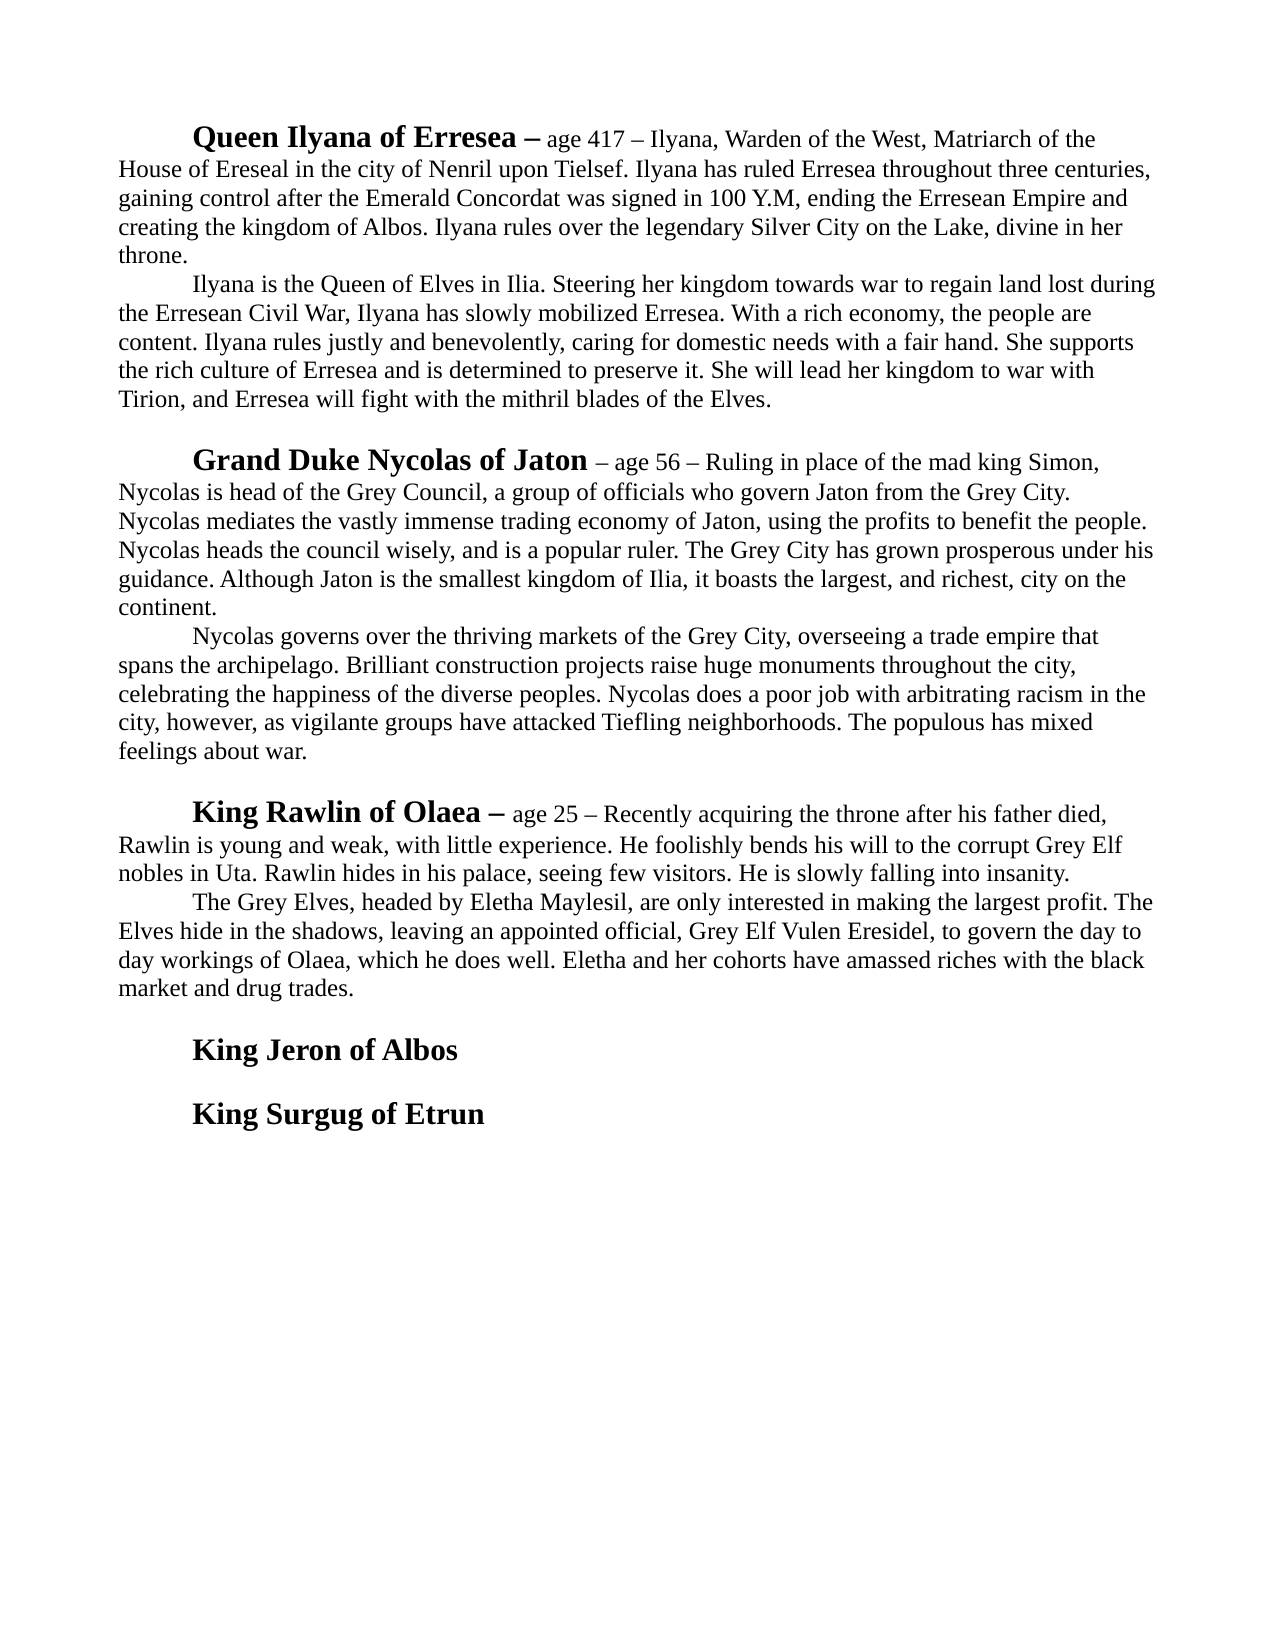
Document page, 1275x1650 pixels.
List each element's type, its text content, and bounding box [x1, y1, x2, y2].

text The Grey Elves, headed by Eletha Maylesil, are only interested in making the largest profit. The Elves hide in the shadows, leaving an appointed official, Grey Elf Vulen Eresidel, to govern the day to day workings of Olaea, which he does well. Eletha and her cohorts have amassed riches with the black market and drug trades. [118, 887, 1157, 1002]
text Grand Duke Nycolas of Jaton – age 56 – Ruling in place of the mad king Simon, Nycolas is head of the Grey Council, a group of officials who govern Jaton from the Grey City. Nycolas mediates the vastly immense trading economy of Jaton, using the profits to benefit the people. [118, 442, 1157, 535]
text Ilyana is the Queen of Elves in Ilia. Steering her kingdom towards war to regain land lost during the Erresean Civil War, Ilyana has slowly mobilized Erresea. With a rich economy, the people are content. Ilyana rules justly and benevolently, caring for domestic needs with a fair hand. She supports the rich culture of Erresea and is determined to preserve it. She will lead her kingdom to war with Tirion, and Erresea will fight with the mithril blades of the Elves. [118, 269, 1157, 413]
text King Rawlin of Olaea – age 25 – Recently acquiring the throne after his father died, Rawlin is young and weak, with little experience. He foolishly bends his will to the corrupt Grey Elf nobles in Uta. Rawlin hides in his palace, seeing few visitors. He is slowly falling into insanity. [118, 794, 1157, 887]
text Queen Ilyana of Erresea – age 417 – Ilyana, Warden of the West, Matriarch of the House of Ereseal in the city of Nenril upon Tielsef. Ilyana has ruled Erresea throughout three centuries, gaining control after the Emerald Concordat was signed in 100 Y.M, ending the Erresean Empire and creating the kingdom of Albos. Ilyana rules over the legendary Silver City on the Lake, divine in her throne. [118, 118, 1157, 269]
text Nycolas heads the council wisely, and is a popular ruler. The Grey City has grown prosperous under his guidance. Although Jaton is the smallest kingdom of Ilia, it boasts the largest, and richest, city on the continent. [118, 535, 1157, 621]
text King Surgug of Etrun [118, 1096, 1157, 1132]
text King Jeron of Albos [118, 1031, 1157, 1067]
text Nycolas governs over the thriving markets of the Grey City, overseeing a trade empire that spans the archipelago. Brilliant construction projects raise huge monuments throughout the city, celebrating the happiness of the diverse peoples. Nycolas does a poor job with arbitrating racism in the city, however, as vigilante groups have attacked Tiefling neighborhoods. The populous has mixed feelings about war. [118, 621, 1157, 765]
